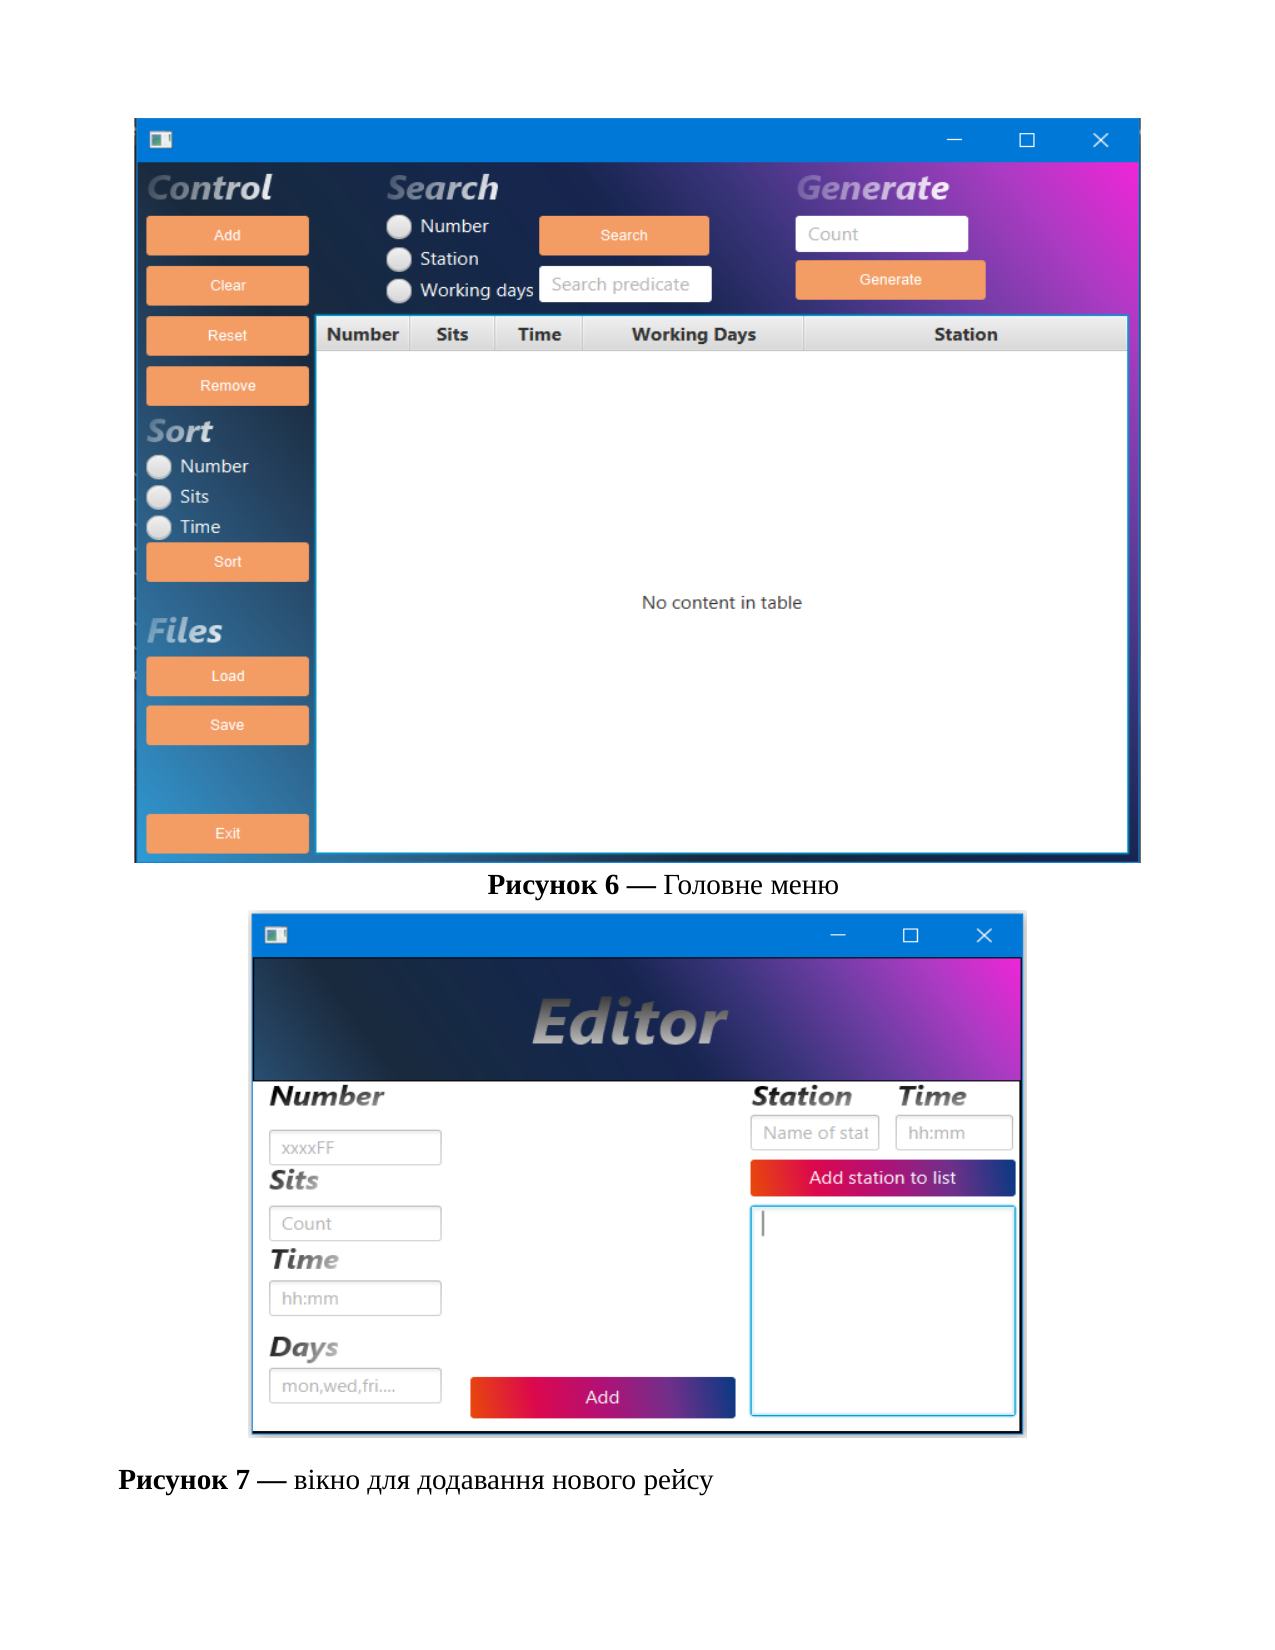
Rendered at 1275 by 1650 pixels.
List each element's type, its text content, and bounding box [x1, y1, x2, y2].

text Рисунок 6 — Головне меню [118, 118, 1157, 901]
text Рисунок 7 — вікно для додавання нового рейсу [118, 1361, 1157, 1496]
picture [248, 910, 1027, 1438]
picture [134, 118, 1141, 863]
